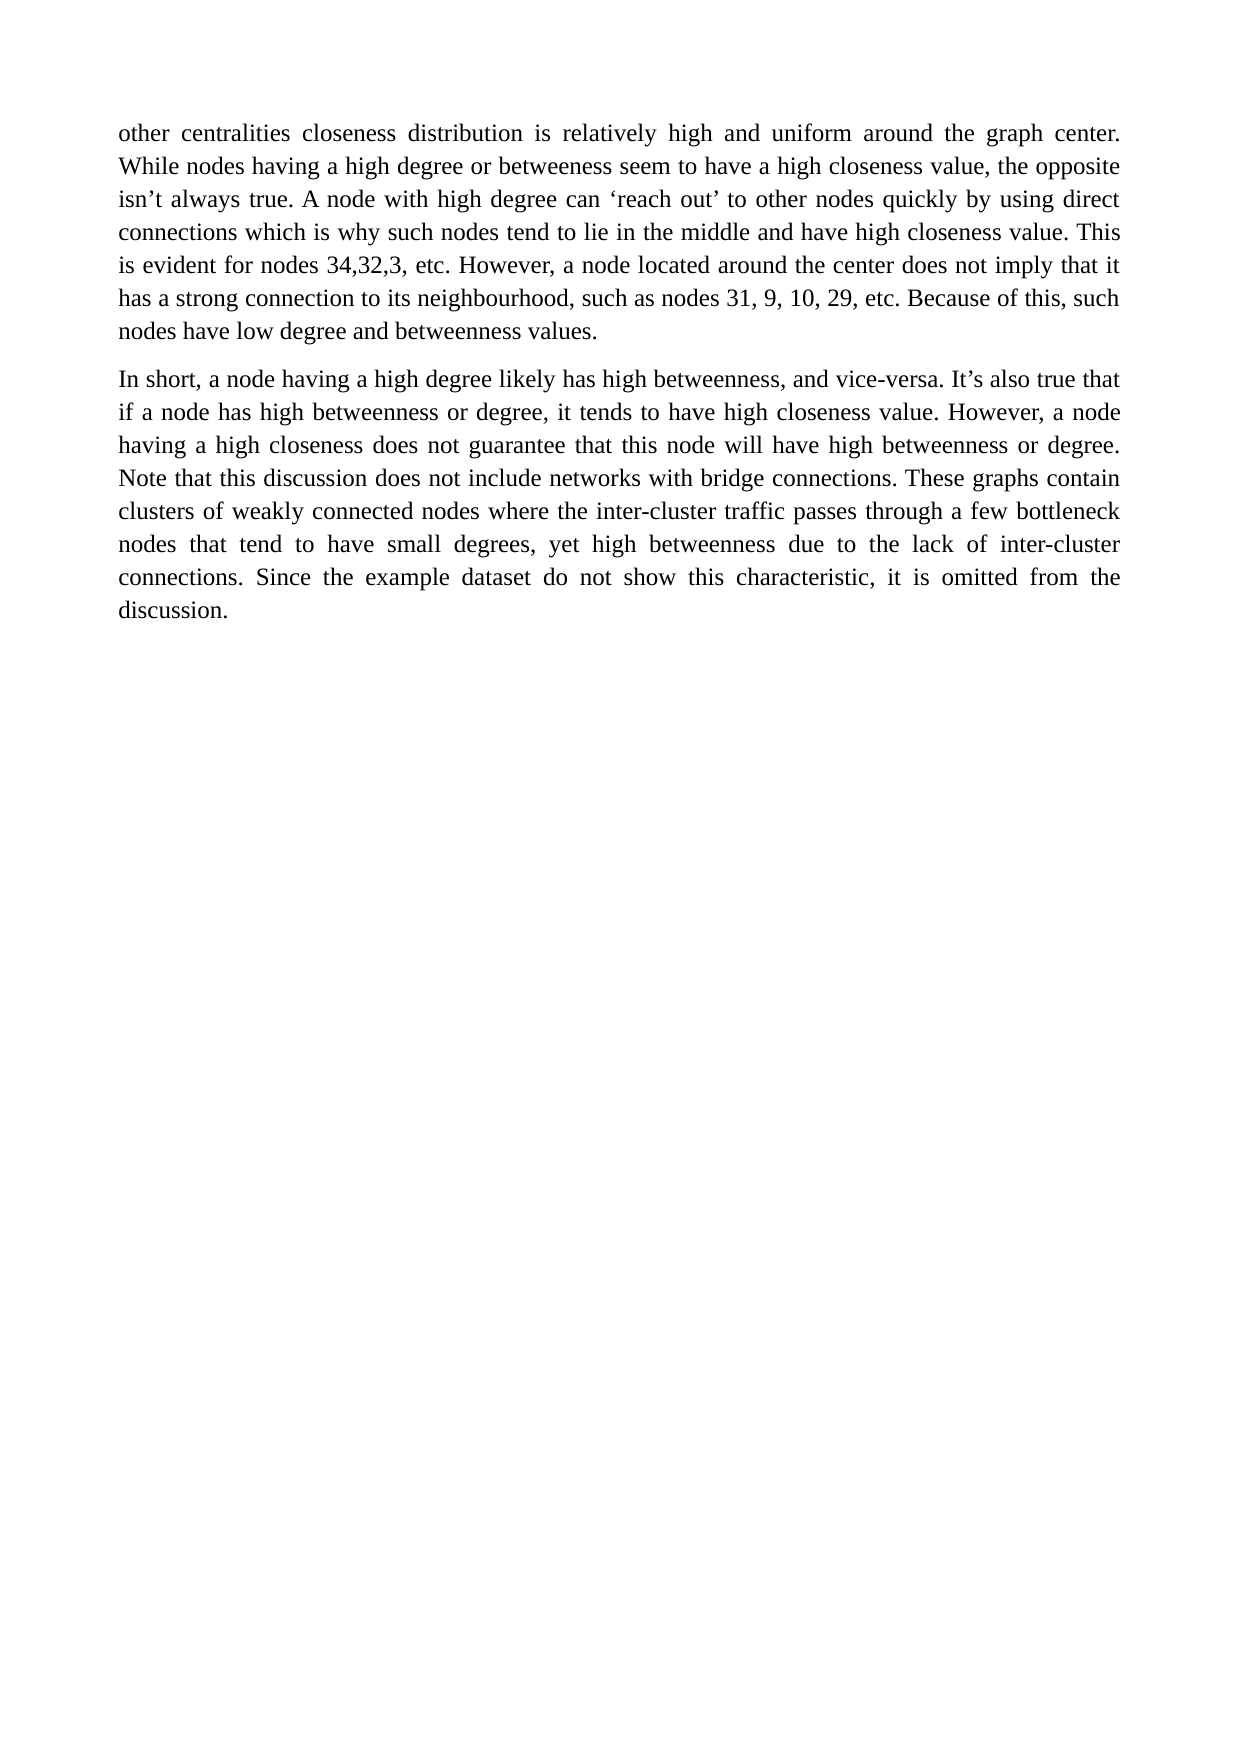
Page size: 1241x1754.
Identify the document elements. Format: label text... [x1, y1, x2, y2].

text other centralities closeness distribution is relatively high and uniform around the graph center. While nodes having a high degree or betweeness seem to have a high closeness value, the opposite isn’t always true. A node with high degree can ‘reach out’ to other nodes quickly by using direct connections which is why such nodes tend to lie in the middle and have high closeness value. This is evident for nodes 34,32,3, etc. However, a node located around the center does not imply that it has a strong connection to its neighbourhood, such as nodes 31, 9, 10, 29, etc. Because of this, such nodes have low degree and betweenness values. [118, 118, 1122, 345]
text In short, a node having a high degree likely has high betweenness, and vice-versa. It’s also true that if a node has high betweenness or degree, it tends to have high closeness value. However, a node having a high closeness does not guarantee that this node will have high betweenness or degree. Note that this discussion does not include networks with bridge connections. These graphs contain clusters of weakly connected nodes where the inter-cluster traffic passes through a few bottleneck nodes that tend to have small degrees, yet high betweenness due to the lack of inter-cluster connections. Since the example dataset do not show this characteristic, it is omitted from the discussion. [118, 364, 1122, 624]
